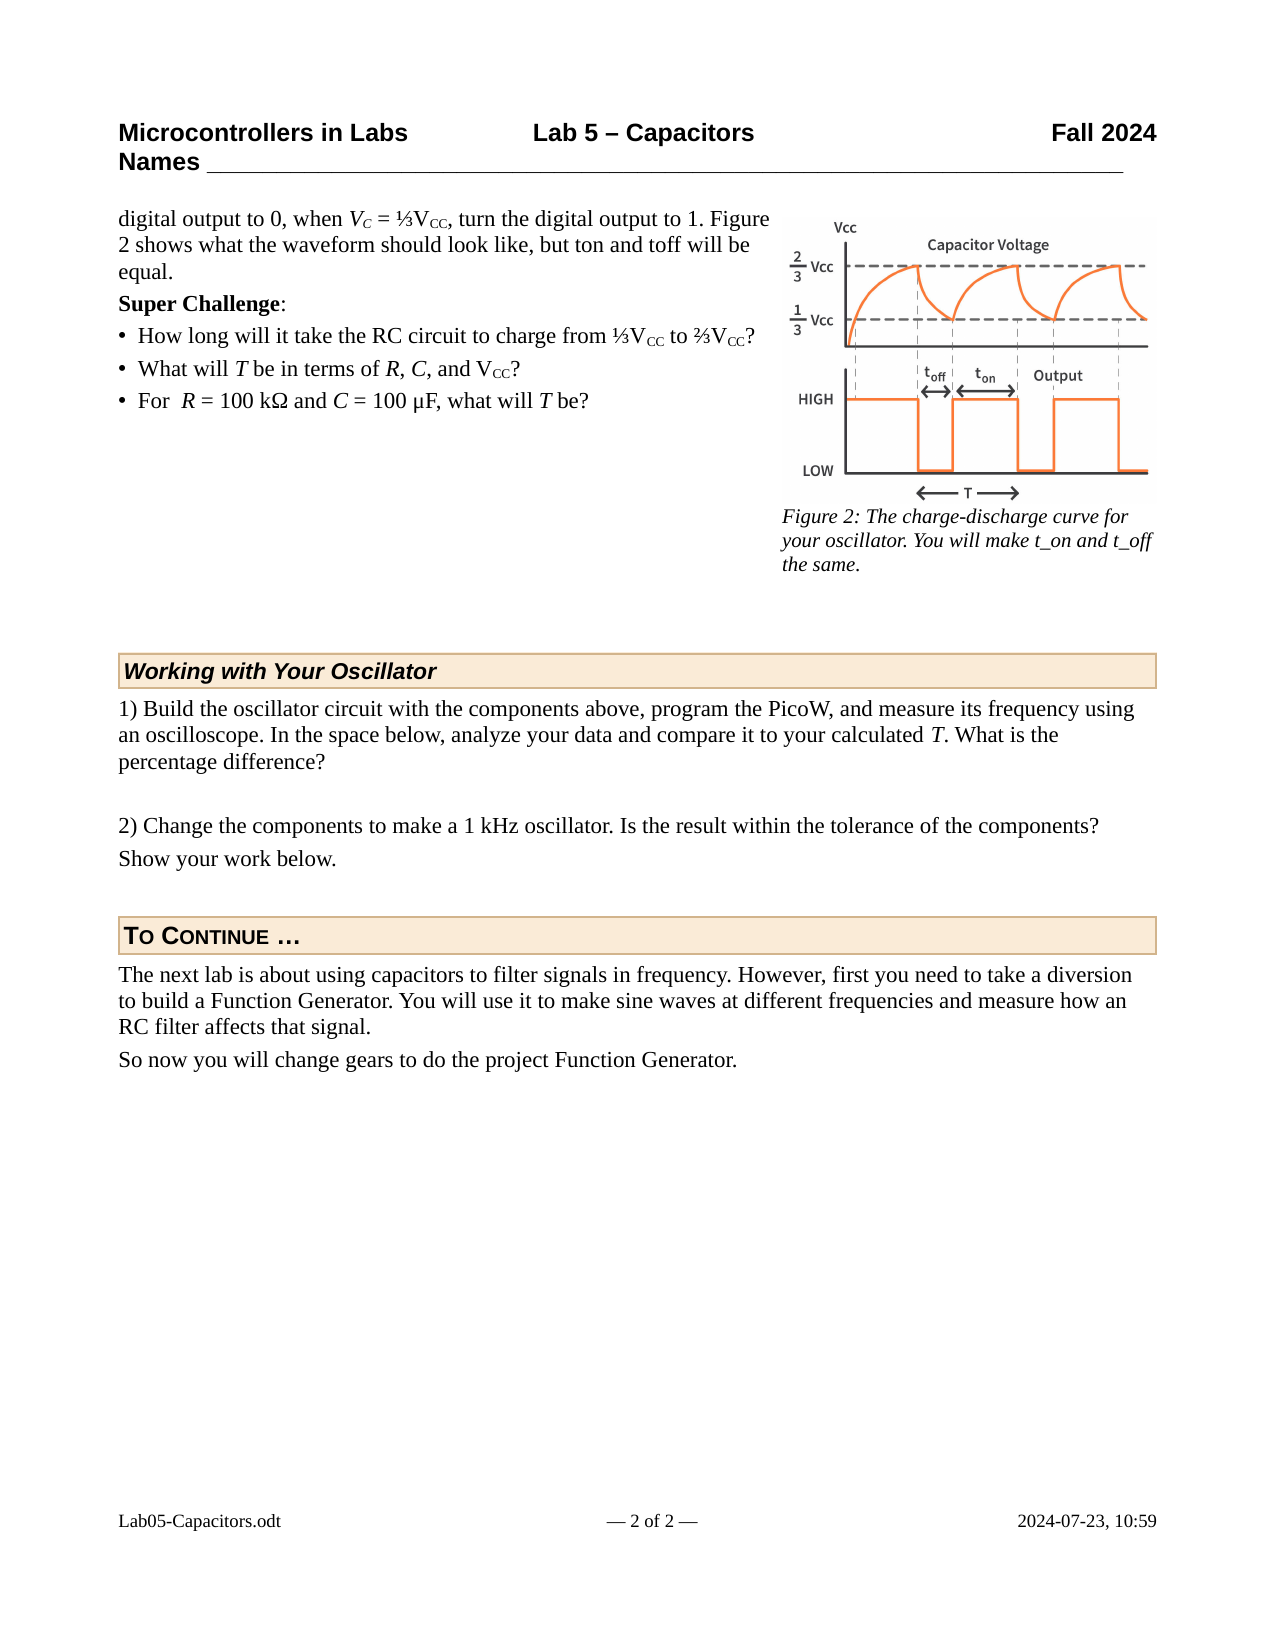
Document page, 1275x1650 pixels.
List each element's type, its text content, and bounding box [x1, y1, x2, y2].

text 2) Change the components to make a 1 kHz oscillator. Is the result within the tolerance of the components? [118, 813, 1157, 839]
subtitle To Continue … [120, 918, 1155, 953]
list For R = 100 kΩ and C = 100 μF, what will T be? [118, 387, 781, 414]
text 1) Build the oscillator circuit with the components above, program the PicoW, and measure its frequency using an oscilloscope. In the space below, analyze your data and compare it to your calculated T. What is the percentage difference? [118, 695, 1157, 774]
text Show your work below. [118, 845, 1157, 871]
list How long will it take the RC circuit to charge from ⅓VCC to ⅔VCC? [118, 323, 781, 349]
list What will T be in terms of R, C, and VCC? [118, 355, 781, 381]
text So now you will change gears to do the project Function Generator. [118, 1046, 1157, 1072]
text Figure 2: The charge-discharge curve for your oscillator. You will make t_on and t_off the same. [782, 504, 1157, 576]
picture [781, 217, 1157, 504]
subtitle Working with Your Oscillator [120, 655, 1155, 687]
text digital output to 0, when VC = ⅓VCC, turn the digital output to 1. Figure 2 shows what the waveform should look like, but ton and toff will be equal. [118, 205, 1157, 284]
text Super Challenge: [118, 290, 781, 317]
text The next lab is about using capacitors to filter signals in frequency. However, first you need to take a diversion to build a Function Generator. You will use it to make sine waves at different frequencies and measure how an RC filter affects that signal. [118, 961, 1157, 1040]
